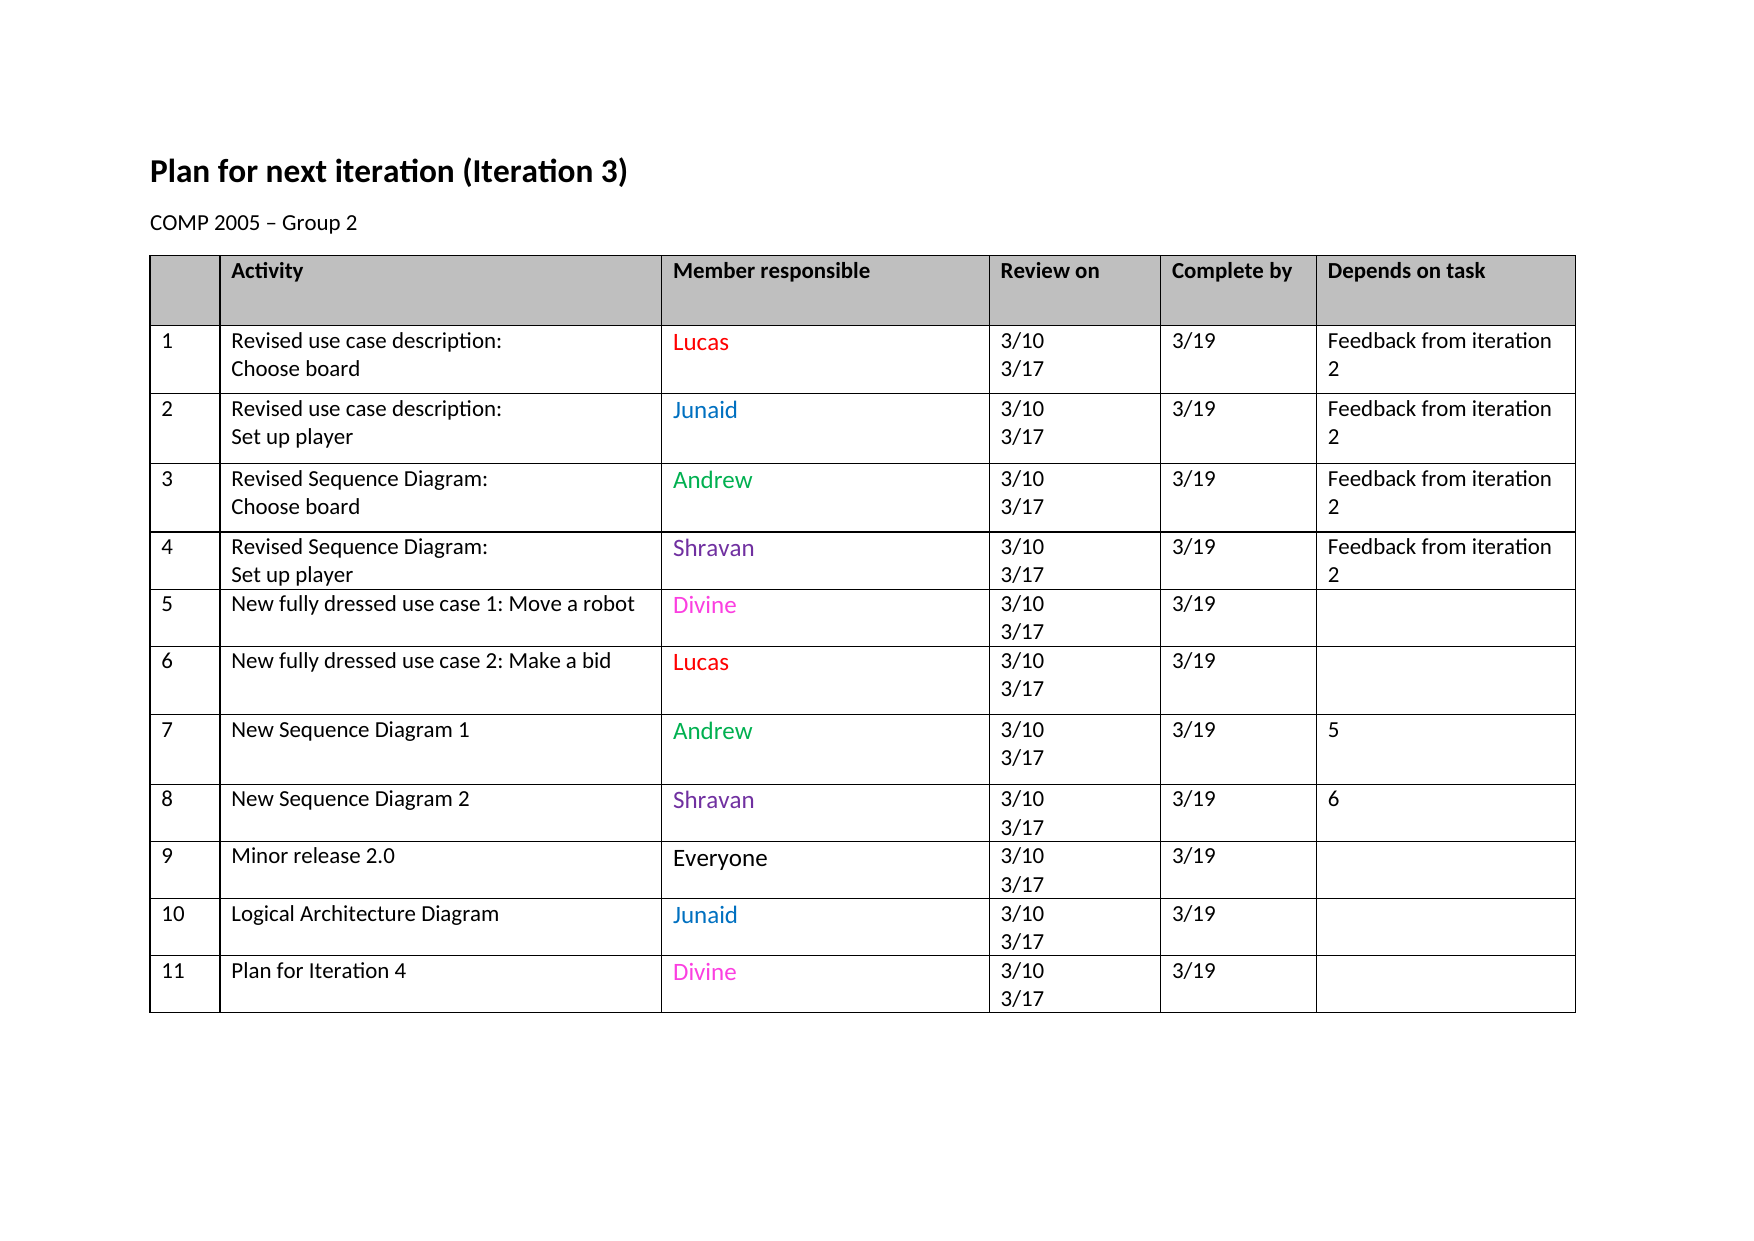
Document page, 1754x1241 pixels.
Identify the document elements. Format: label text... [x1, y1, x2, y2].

table_cell [1317, 842, 1575, 898]
table_cell 3/10 3/17 [990, 464, 1160, 531]
table_cell 8 [151, 785, 219, 841]
table_cell 2 [151, 394, 219, 463]
table_cell 3/19 [1161, 464, 1316, 531]
table_header Complete by [1161, 256, 1316, 325]
table_header Review on [990, 256, 1160, 325]
table_cell 3/10 3/17 [990, 394, 1160, 463]
table_cell New fully dressed use case 2: Make a bid [221, 647, 661, 714]
table_cell 1 [151, 326, 219, 393]
table_cell Everyone [662, 842, 989, 898]
table_cell Divine [662, 590, 989, 646]
table_cell Plan for Iteration 4 [221, 956, 661, 1012]
table_cell Shravan [662, 785, 989, 841]
table_cell 3/10 3/17 [990, 326, 1160, 393]
table_cell Minor release 2.0 [221, 842, 661, 898]
table_cell 4 [151, 533, 219, 588]
table_cell 3/19 [1161, 647, 1316, 714]
table_cell 3/19 [1161, 785, 1316, 841]
table_cell Andrew [662, 464, 989, 531]
table_cell New Sequence Diagram 2 [221, 785, 661, 841]
table_cell Feedback from iteration 2 [1317, 394, 1575, 463]
table_cell 3/19 [1161, 842, 1316, 898]
table_cell Lucas [662, 326, 989, 393]
table_cell [1317, 590, 1575, 646]
table_cell Revised use case description: Set up player [221, 394, 661, 463]
table_cell 5 [1317, 715, 1575, 783]
table_cell Revised use case description: Choose board [221, 326, 661, 393]
table_cell New fully dressed use case 1: Move a robot [221, 590, 661, 646]
table_cell Junaid [662, 899, 989, 955]
table_cell 10 [151, 899, 219, 955]
table_cell 6 [151, 647, 219, 714]
table_cell Revised Sequence Diagram: Choose board [221, 464, 661, 531]
table_cell Logical Architecture Diagram [221, 899, 661, 955]
table_header Depends on task [1317, 256, 1575, 325]
table_cell 3/19 [1161, 956, 1316, 1012]
table_cell 7 [151, 715, 219, 783]
table_cell Feedback from iteration 2 [1317, 326, 1575, 393]
table_cell 6 [1317, 785, 1575, 841]
table_cell [1317, 956, 1575, 1012]
table_cell 3/19 [1161, 326, 1316, 393]
table_cell 11 [151, 956, 219, 1012]
table_cell 3/10 3/17 [990, 590, 1160, 646]
text COMP 2005 – Group 2 [150, 208, 1604, 237]
table_cell [1317, 647, 1575, 714]
table_cell New Sequence Diagram 1 [221, 715, 661, 783]
table_cell 3/10 3/17 [990, 647, 1160, 714]
table_cell 3/19 [1161, 394, 1316, 463]
table_header [151, 256, 219, 325]
table_cell 3 [151, 464, 219, 531]
table_cell 3/10 3/17 [990, 785, 1160, 841]
table_cell Divine [662, 956, 989, 1012]
table_cell 3/10 3/17 [990, 533, 1160, 588]
table_cell 3/10 3/17 [990, 842, 1160, 898]
table_cell 3/19 [1161, 715, 1316, 783]
table_cell 3/19 [1161, 899, 1316, 955]
table_cell 3/19 [1161, 590, 1316, 646]
table_cell Shravan [662, 533, 989, 588]
table_cell Revised Sequence Diagram: Set up player [221, 533, 661, 588]
table_cell [1317, 899, 1575, 955]
table_cell Lucas [662, 647, 989, 714]
table_cell 3/19 [1161, 533, 1316, 588]
table_cell Feedback from iteration 2 [1317, 464, 1575, 531]
table_cell 5 [151, 590, 219, 646]
table_cell 3/10 3/17 [990, 715, 1160, 783]
table_cell Andrew [662, 715, 989, 783]
table_cell 3/10 3/17 [990, 899, 1160, 955]
text Plan for next iteration (Iteration 3) [150, 150, 1604, 191]
table_cell 9 [151, 842, 219, 898]
table_cell Junaid [662, 394, 989, 463]
table_cell 3/10 3/17 [990, 956, 1160, 1012]
table_cell Feedback from iteration 2 [1317, 533, 1575, 588]
table_header Member responsible [662, 256, 989, 325]
table_header Activity [221, 256, 661, 325]
